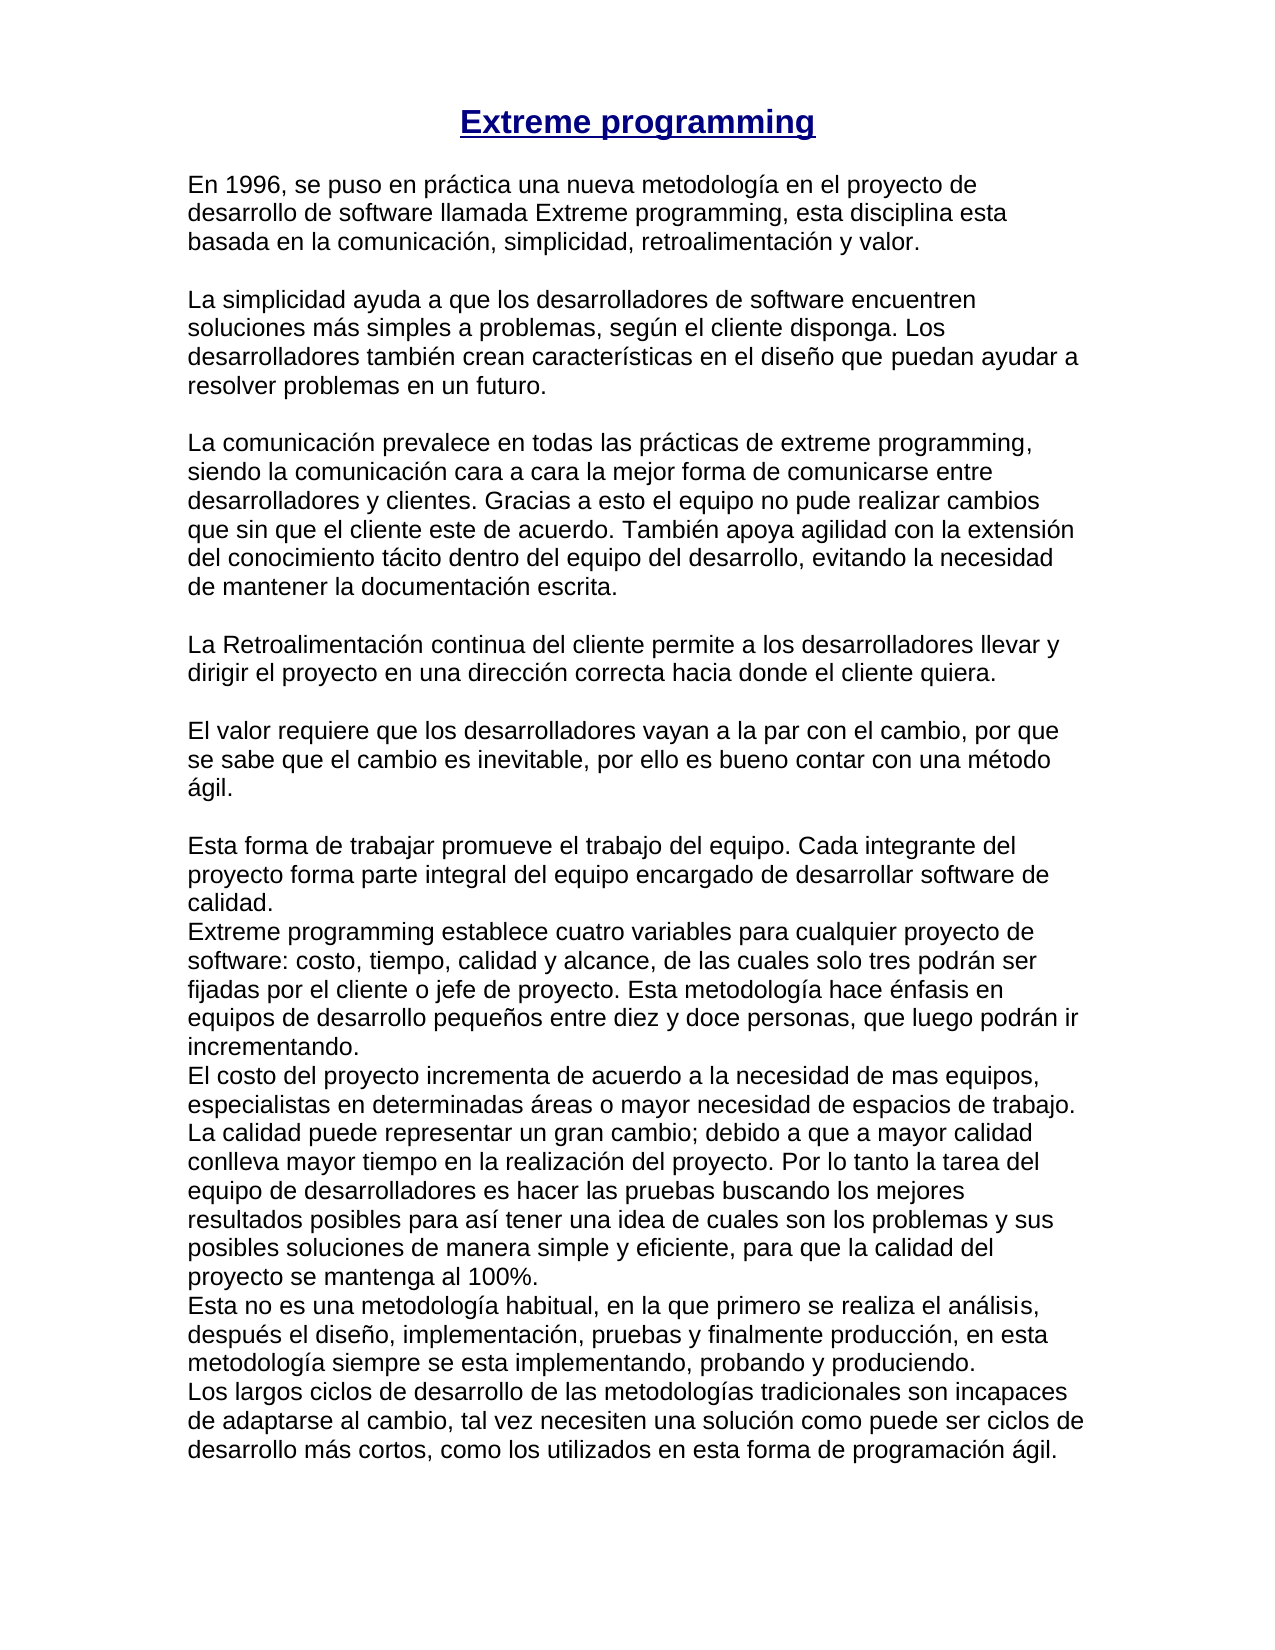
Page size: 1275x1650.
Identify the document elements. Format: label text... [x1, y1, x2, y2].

text Esta forma de trabajar promueve el trabajo del equipo. Cada integrante del proyecto forma parte integral del equipo encargado de desarrollar software de calidad. [187, 802, 1087, 917]
text La Retroalimentación continua del cliente permite a los desarrolladores llevar y dirigir el proyecto en una dirección correcta hacia donde el cliente quiera. [187, 630, 1087, 687]
text Extreme programming [187, 102, 1087, 141]
text El valor requiere que los desarrolladores vayan a la par con el cambio, por que se sabe que el cambio es inevitable, por ello es bueno contar con una método ágil. [187, 716, 1087, 802]
text La comunicación prevalece en todas las prácticas de extreme programming, siendo la comunicación cara a cara la mejor forma de comunicarse entre desarrolladores y clientes. Gracias a esto el equipo no pude realizar cambios que sin que el cliente este de acuerdo. También apoya agilidad con la extensión del conocimiento tácito dentro del equipo del desarrollo, evitando la necesidad de mantener la documentación escrita. [187, 428, 1087, 601]
text Esta no es una metodología habitual, en la que primero se realiza el análisis, después el diseño, implementación, pruebas y finalmente producción, en esta metodología siempre se esta implementando, probando y produciendo. [187, 1291, 1087, 1377]
text Los largos ciclos de desarrollo de las metodologías tradicionales son incapaces de adaptarse al cambio, tal vez necesiten una solución como puede ser ciclos de desarrollo más cortos, como los utilizados en esta forma de programación ágil. [187, 1377, 1087, 1463]
text En 1996, se puso en práctica una nueva metodología en el proyecto de desarrollo de software llamada Extreme programming, esta disciplina esta basada en la comunicación, simplicidad, retroalimentación y valor. [187, 170, 1087, 256]
text Extreme programming establece cuatro variables para cualquier proyecto de software: costo, tiempo, calidad y alcance, de las cuales solo tres podrán ser fijadas por el cliente o jefe de proyecto. Esta metodología hace énfasis en equipos de desarrollo pequeños entre diez y doce personas, que luego podrán ir incrementando. [187, 917, 1087, 1061]
text La calidad puede representar un gran cambio; debido a que a mayor calidad conlleva mayor tiempo en la realización del proyecto. Por lo tanto la tarea del equipo de desarrolladores es hacer las pruebas buscando los mejores resultados posibles para así tener una idea de cuales son los problemas y sus posibles soluciones de manera simple y eficiente, para que la calidad del proyecto se mantenga al 100%. [187, 1118, 1087, 1291]
text El costo del proyecto incrementa de acuerdo a la necesidad de mas equipos, especialistas en determinadas áreas o mayor necesidad de espacios de trabajo. [187, 1061, 1087, 1118]
text La simplicidad ayuda a que los desarrolladores de software encuentren soluciones más simples a problemas, según el cliente disponga. Los desarrolladores también crean características en el diseño que puedan ayudar a resolver problemas en un futuro. [187, 285, 1087, 400]
